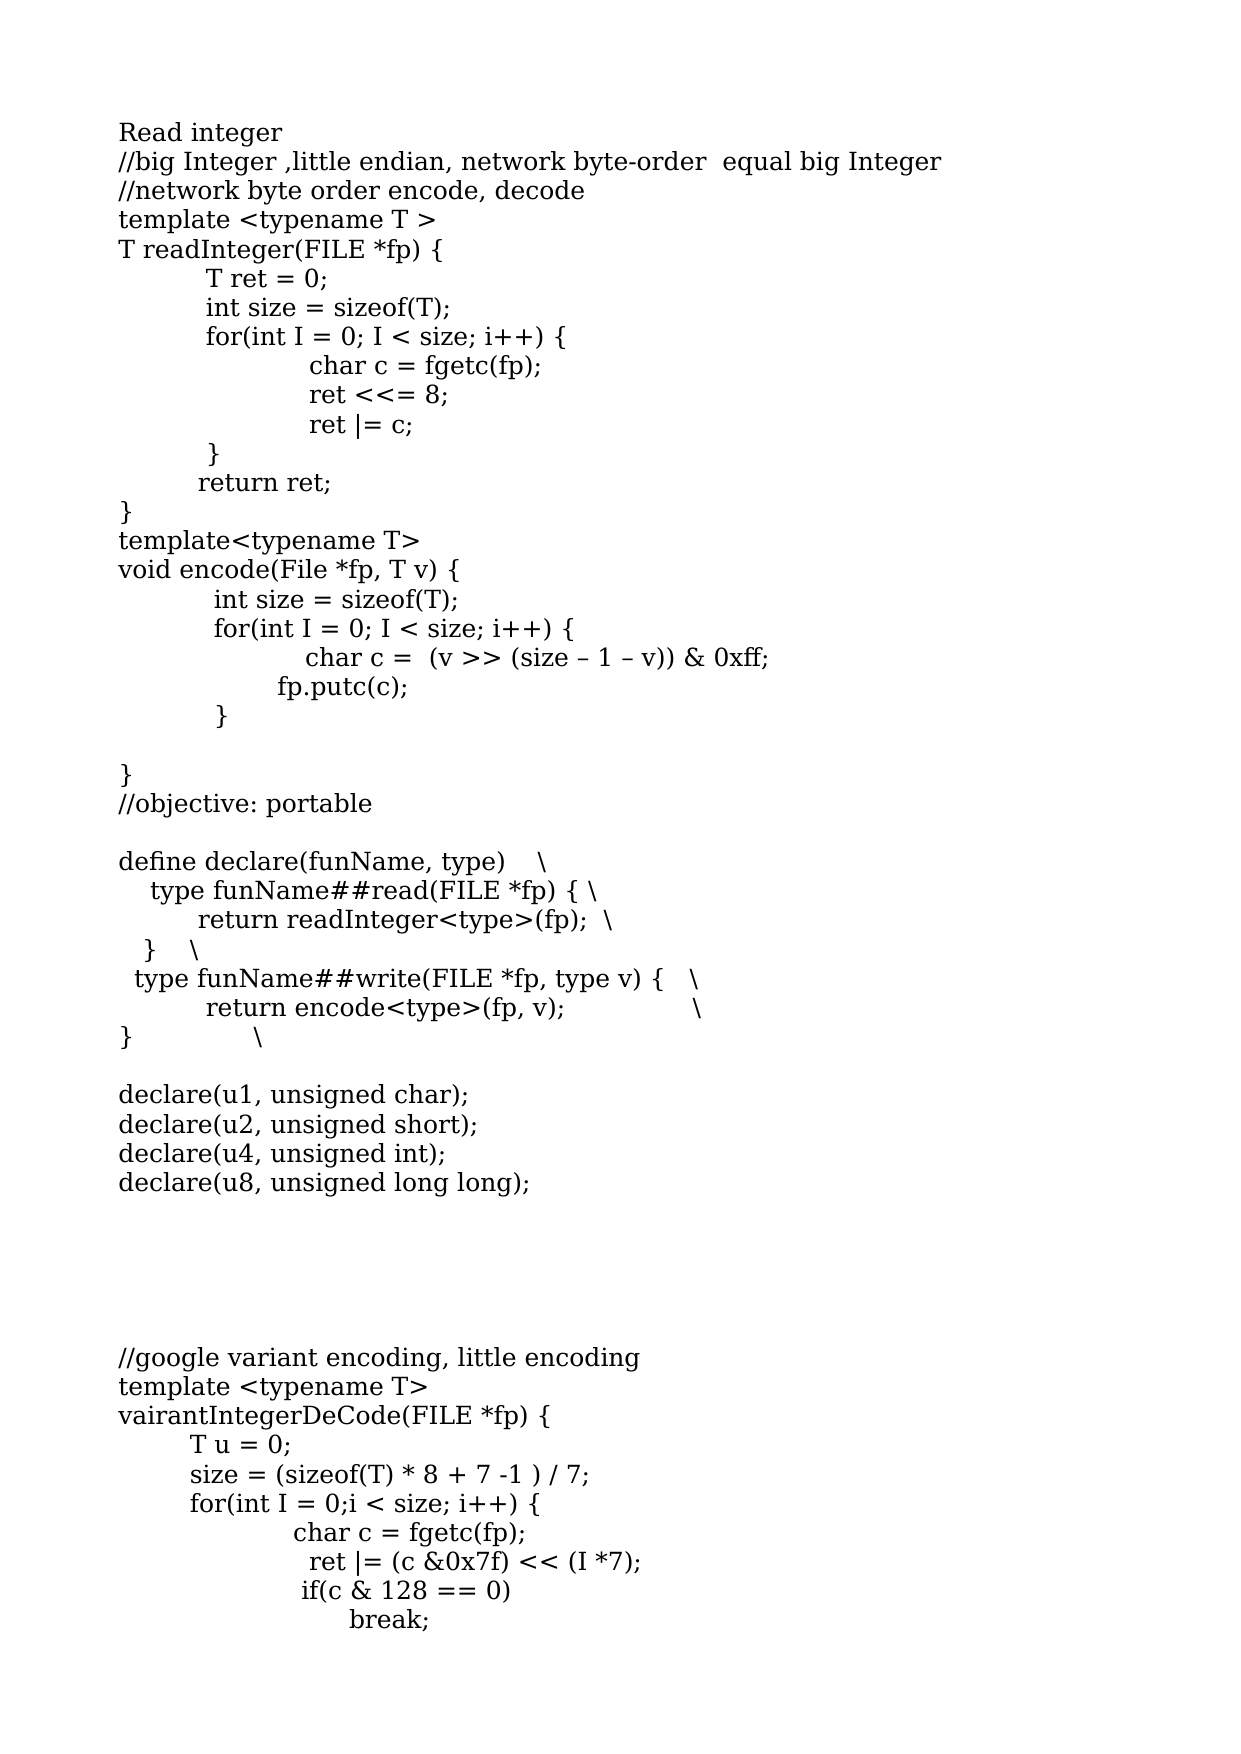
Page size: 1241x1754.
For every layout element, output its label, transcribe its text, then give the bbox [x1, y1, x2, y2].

text for(int I = 0; I < size; i++) { [118, 322, 1122, 351]
text for(int I = 0;i < size; i++) { [118, 1489, 1122, 1518]
text define declare(funName, type) \ [118, 847, 1122, 876]
text template <typename T > [118, 206, 1122, 235]
text } [118, 760, 1122, 789]
text int size = sizeof(T); [118, 293, 1122, 322]
text for(int I = 0; I < size; i++) { [118, 614, 1122, 643]
text ret |= (c &0x7f) << (I *7); [118, 1547, 1122, 1576]
text Read integer [118, 118, 1122, 147]
text if(c & 128 == 0) [118, 1576, 1122, 1606]
text int size = sizeof(T); [118, 585, 1122, 614]
text template<typename T> [118, 526, 1122, 556]
text char c = (v >> (size – 1 – v)) & 0xff; [118, 643, 1122, 672]
text size = (sizeof(T) * 8 + 7 -1 ) / 7; [118, 1460, 1122, 1489]
text char c = fgetc(fp); [118, 351, 1122, 381]
text //big Integer ,little endian, network byte-order equal big Integer [118, 147, 1122, 176]
text break; [118, 1606, 1122, 1635]
text //network byte order encode, decode [118, 176, 1122, 206]
text T readInteger(FILE *fp) { [118, 235, 1122, 264]
text declare(u8, unsigned long long); [118, 1168, 1122, 1197]
text } [118, 701, 1122, 731]
text vairantIntegerDeCode(FILE *fp) { [118, 1401, 1122, 1431]
text ret <<= 8; [118, 381, 1122, 410]
text } \ [118, 1022, 1122, 1051]
text declare(u1, unsigned char); [118, 1081, 1122, 1110]
text //objective: portable [118, 789, 1122, 818]
text declare(u2, unsigned short); [118, 1110, 1122, 1139]
text template <typename T> [118, 1372, 1122, 1401]
text type funName##write(FILE *fp, type v) { \ [118, 964, 1122, 993]
text } \ [118, 935, 1122, 964]
text char c = fgetc(fp); [118, 1518, 1122, 1547]
text ret |= c; [118, 410, 1122, 439]
text //google variant encoding, little encoding [118, 1343, 1122, 1372]
text return readInteger<type>(fp); \ [118, 906, 1122, 935]
text } [118, 497, 1122, 526]
text } [118, 439, 1122, 468]
text void encode(File *fp, T v) { [118, 556, 1122, 585]
text fp.putc(c); [118, 672, 1122, 701]
text return ret; [118, 468, 1122, 497]
text T ret = 0; [118, 264, 1122, 293]
text return encode<type>(fp, v); \ [118, 993, 1122, 1022]
text declare(u4, unsigned int); [118, 1139, 1122, 1168]
text type funName##read(FILE *fp) { \ [118, 876, 1122, 906]
text T u = 0; [118, 1431, 1122, 1460]
